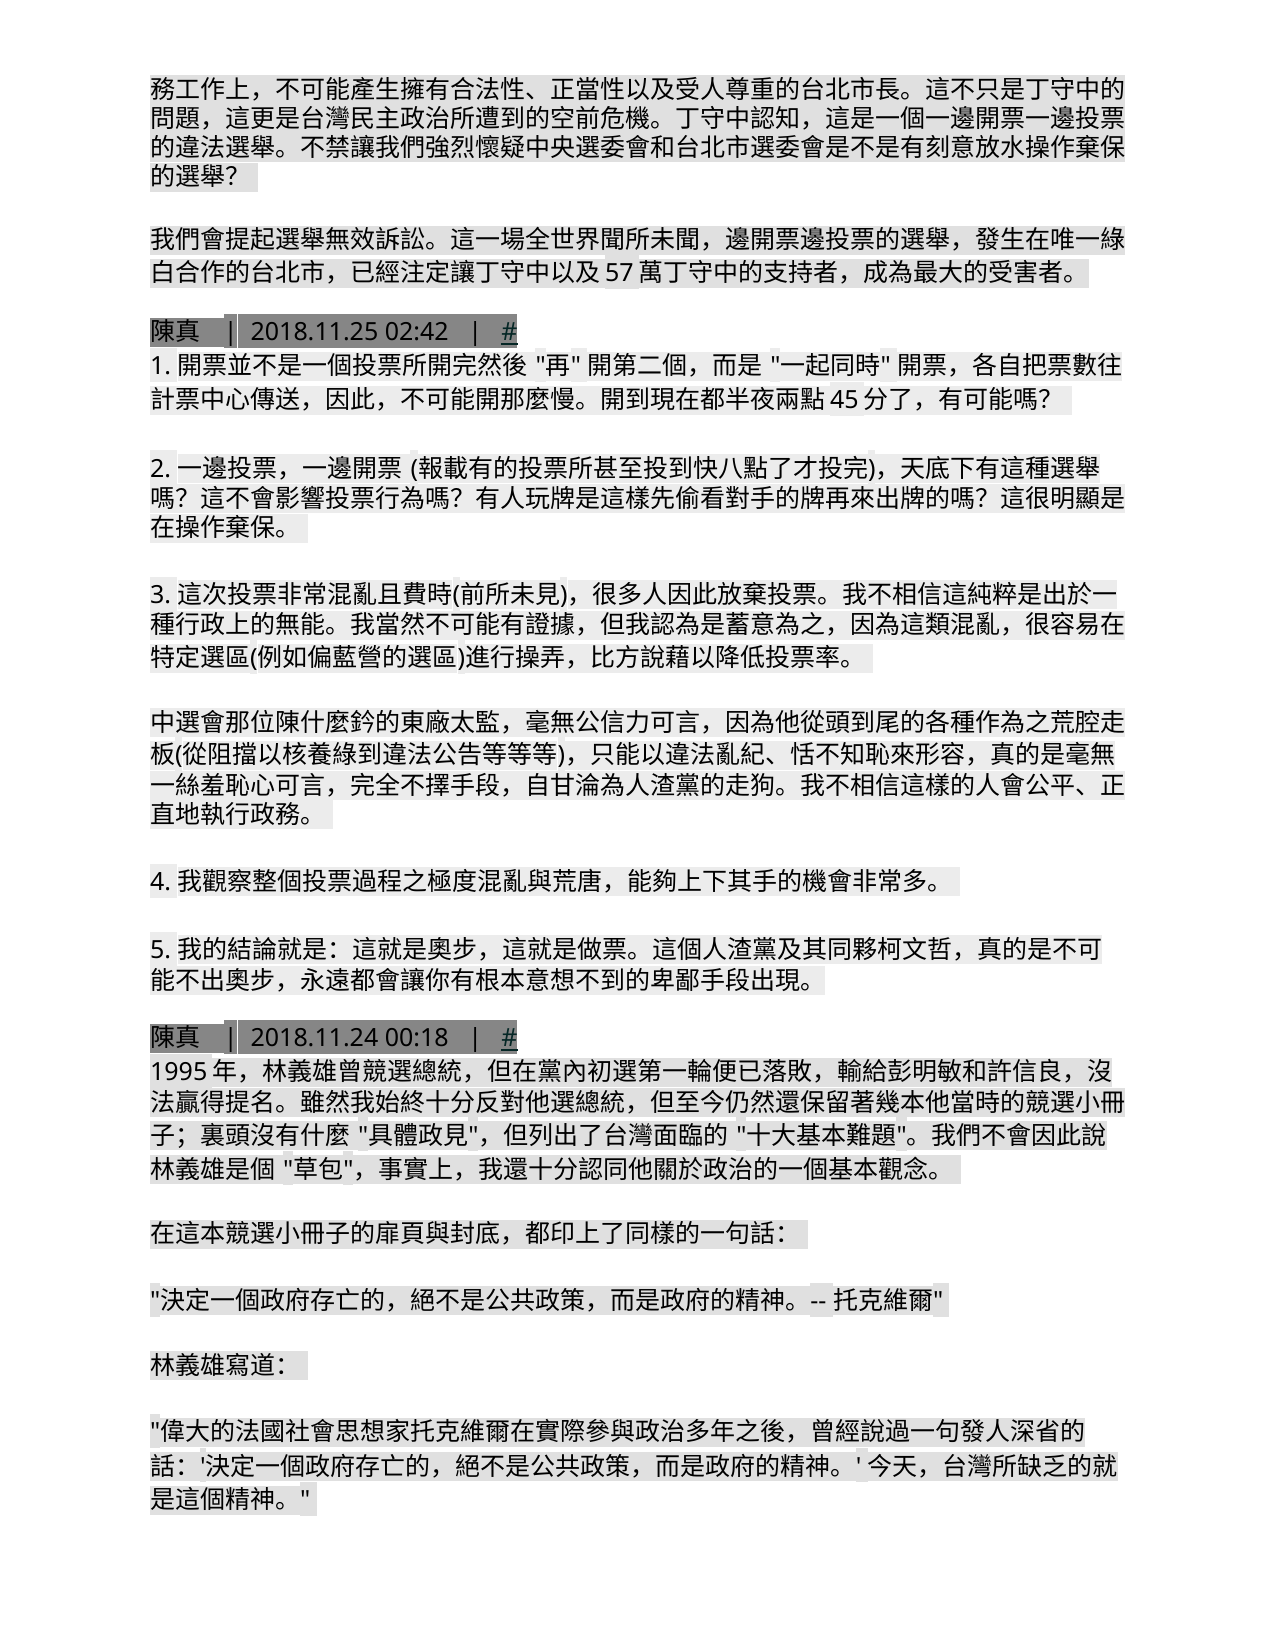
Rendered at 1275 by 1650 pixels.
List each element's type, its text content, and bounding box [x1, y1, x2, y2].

text 1995年，林義雄曾競選總統，但在黨內初選第一輪便已落敗，輸給彭明敏和許信良，沒法贏得提名。雖然我始終十分反對他選總統，但至今仍然還保留著幾本他當時的競選小冊子；裏頭沒有什麼 "具體政見"，但列出了台灣面臨的 "十大基本難題"。我們不會因此說林義雄是個 "草包"，事實上，我還十分認同他關於政治的一個基本觀念。 在這本競選小冊子的扉頁與封底，都印上了同樣的一句話： "決定一個政府存亡的，絕不是公共政策，而是政府的精神。-- 托克維爾" 林義雄寫道： "偉大的法國社會思想家托克維爾在實際參與政治多年之後，曾經說過一句發人深省的話：'決定一個政府存亡的，絕不是公共政策，而是政府的精神。' 今天，台灣所缺乏的就是這個精神。" 吳乃德老師在這小冊子中寫了一篇文章，補充道： "台灣並不缺少公共政策，事實上我們的公共政策已經夠多，我們缺少的是具有決心和意志加以實現的政治人物。人民也不缺少不滿和對未來的期待，只是他們和政治人物同樣地容易妥協。...或許充滿了活力，卻是一個缺乏價值理念、沒有方向、浮誇異常的民族。 過去，政治是一項令人恐怖的活動；今天，政治則是一項令人輕視的行業。妥協和利益交換成為政治的常態，堅守信念、不願妥協交換的人，被視為不適合從政；可貴的品質在政治中反而成為負擔；台灣民眾也已經習於刺激和聲光；樸實在選舉中成為弱點。... 如果林義雄在未來的選舉中，能堅持他一貫的樸實風格，將為台灣注入另一股新的力量，這或許是他參選的最大意義。...如果台灣的選民願意培養這樣的力量，台灣政治的品質將會全然不同...台灣社會也會有完全不同的風貌。" 以上這些平淡卻深刻的話語，在這無盡喧囂的島嶼上，究竟能有多大意義，能引起多少共鳴？ 1975年，林義雄為郭雨新打選舉官司，控告國民黨候選人林榮三 (即自由時報創辦人) 大規模賄選，罪證確鑿，理應當選無效，但判決結果卻睜眼說瞎話說 "查無實據"。林義雄看到如此 "黑暗的司法" 及 "無恥政客的嘴臉"，非常反感，於是1977年決定自己出來參選省議員。當時他有一段參選心境的告白，讓年少的我非常感動。林義雄說： "覺得自己就像初次上戰場的士兵，耳中聽到了遠處傳來隆隆的炮聲和尖銳槍聲，對於渺茫而無法把握的未來，感到莫名的悲愴和孤獨。" 我特別喜歡沈從文的 "三個男人和一個女人" 小說末尾的那段話，幾十年來不斷在我腦海迴響，究竟是帶來刺痛或安慰？我自己也說不上來；總覺得它似乎就像發自我內心的一種告白。 故事中的少女死了，人事皆非。那段結尾是這麼說的： "至於我，還有什麼意見沒有？……我有點憂鬱，有點不能同年青人合伴的脾氣，在軍隊中不大相容，因此來到都市裏，在都市裏又像不大合式，可不知再往哪兒跑。我老不安定，因為我常常要記起那些過去事情。一個人有一個人命運，我知道。有些過去的事情永遠咬著我的心，我說出來時，你們卻以為是個故事，沒有人能夠了解一個人生活裏被這種上百個故事壓住時，他用的是一種如何心情過日子。 " 為何從林義雄的 "政府精神" 及 "遠處傳來的隆隆炮聲"，一下子跳到沈從文這些唯美多情的文字來？兩者有何相關？我也不明白。心裏的事，任憑誰自己也說不清。有些事，有些話，有些聲音和影像，就像住在心裏頭揮之不去的小精靈，時不時就會出來攪動一番。 昨天下午去幼兒園接小孩，沒有馬上回家，帶她在附近的公園玩溜滑梯和蹺蹺板，一會兒就天黑了，抬頭發現月亮特別大，特別圓。一時興起，我就拿起手機給月亮拍了照。小孩看了月亮的照片很開心，說她也想要和月亮合照。我跟她說這有點難，把拔的手機辦不到。一時之間，全是有關月亮的話題。於是，我就教她念蘇軾的 "水調歌頭"，一字一句講解，"明月幾時有，把酒問青天"，一邊念詞，一邊教她唱王菲的曲： https://www.youtube.com/watch?v=NoGBBbI4Xo8 "不應有恨，何事長向別時圓？人有悲歡離合，月有陰晴圓缺，此事古難全..." 當我教到這後半段，突然悲從中來，教不下去。似乎任何與我無關的東西，任何與我無關的事務，哪怕是一樁千百年前的故事，似乎只要冠上一個 "我" 字，我便彷彿成為了故事的主角，同它產生了關係，從而為它起惆悵。生命與生活，真是很艱難的一項事業，不過只是一點點的故事，卻是偌大的悲歡，一個人的心裏能裝得下多少故事？ [150, 1054, 1125, 1550]
text 陳真 | 2018.11.24 00:18 | # [150, 1020, 1125, 1054]
text 陳真 | 2018.11.25 02:42 | # [150, 314, 1125, 348]
text (續前) 做票是很難查證的事，但是，行政程序上的弊端與操弄卻顯而易見。比方說，台北市一邊投票一邊開票，重疊時間竟然高達將近四個小時，倘若選前十天依法禁止公佈民調以免藉此操弄投票行為，那麼，開了四個小時的票之後，居然還有人才剛要投票，當下的投票行為當然就會受到強烈影響。比方說，我如果知道某個人穩贏或穩輸或雙方票數拉鋸時，我就有可能臨時改變支持對象，以免浪費手中選票的利用價值。但是，東廠中選會的所謂主委卻說一邊投票一邊開票並不違法。 而且，據報載，傳統偏綠的士林區是最後一個完成投票的行政區。 同樣令人不解的是：台北市選舉總數也不過一百多萬票，與其它城市沒有多大差別，為何需要開票長達十小時以上？而且，更詭異的是，為何晚上十一點之後，整個開票作業幾乎停頓？一直到半夜兩點半之後才開完？ 如我之前所說，林義雄和姚嘉文曾於1975年代表郭雨新打了一場選舉無效官司，控告國民黨候選人林榮三賄選 (即自由時報創辦人，綠營勢力崛起後，竟也跟著變得綠油油)，雖然證據確鑿，無數的賄選證據與人證就在眼前，但官司依然落敗，法官硬是睜眼說瞎話說 "查無實據"。1977年，林義雄和姚嘉文於是把這段選舉經歷與司法過程如實寫下，書名叫做 "虎落平陽"。"虎" 指的就是郭雨新，他曾任省議員，屬於黨外 "五虎將" 之一。 就在1977那一年，林義雄和姚嘉文兩人又接受了雲林縣長黨外候選人黃蔴的委託，再度打一場選舉無效官司。上回是買票，這回是作票。台灣司法向來聽命於當權者，官司結局不言可喻。林、姚兩人在隔年(1978年)於是又把這段經歷寫成一本書，叫做 "古坑夜談--雨傘下的選舉"，描述當年選舉作業之不公與舞弊。 這書裏頭有幾段話，我抄下來給大家看，給大家做個借鏡與比較。林、姚兩人訪問了雲林古坑當地的民眾，如此說道： 開票 "那天晚上，風又大，天又黑，等開票的人越來越多。...大家等了很久，統計數字還不知道。...很多人等得很不耐煩了。" 俗語說："有水鬼的所在，常常淹死人，我們古坑每年都是最慢才報告，古坑的選票(向來)是雲林選舉的殺手鐗，怎麼可以早報？...所以，海口人總是說古坑選票會吃人。...開票開了半天，還不知道多少票...公所內的一大片玻璃被打破了。...有人說，看不到什麼歪哥事啊，不可鬧。...可是，誰人不知，古坑公所出山虎，每次選舉會吃人。" 面對群眾的種種質疑，當時的選務單位如此回應道： 所謂 "故意拖延至下午七時才開票，絕無其事。若有稍延者，諒為選民下午四時以前到達投票所，依法排隊俟其投畢後方能開票"。 至於為何大家都開完票了，縣長部份的選票卻遲遲無法開出？選務單位回答：那是 "為了工作之方便，並未違法。至於三屆前 (黨外候選人) 黃蔴省議員落選並非遲報所致，並無違法情節"。 選舉無效官司後來被法院駁回。林義雄和姚嘉文在書末一章 (標題為 "民主椪柑，民主假象")，記下當時他們在法庭上對審判長講的一段話。他們說： "審判長，我們當然知道，我們活在一個民主法治國家...但這個社會所謂 '民主'，只不過是一個假象而已。...但由於我們還有法院，所以當人民受到行政機關的錯誤措施而發生損害的時候，他們會忍下來，他們認為法院可以給他們一個公道。...不過，非常不幸，我們唯一的民主假象--選舉，在三十年來，有許多不公平的現象...我們的法院，幾十年來也一再的使人有一種感覺，就是在處理選舉訴訟時，只不過是虛應故事而已。 由於人民選舉對法治一再的失去信心，所以到了去年五項選舉的時候，發生了很多使我們痛心的事情...全省到處都可以看到候選人、選民用自己的力量，想要保護選舉的公正性，到處都可以看到或大或小的糾紛。在這當中，不幸的中壢事件發生了。...最根本的原因是，人民對法院、對政府辦理選舉已經完全失去了信心。...他們就只好用自己的力量，用拳頭，冒著生命、自由的危險，想要維護選舉的公平。...我們好像不是活在一個文明的法治社會裏，好像是回到幾百年前的拓荒時代。" 林義雄和姚嘉文苦口婆心的勸說，對法院來說猶如對牛彈琴。反倒是同一年的桃園縣長選舉，因為懷疑作票，黨外群眾包圍警察局，燒毀警車，並導致警方開槍鎮壓，一人死亡。後來，桃園縣所有投票所全部重新開票，在群眾的監視下，乖乖一票一票地亮票，許信良反敗為勝，竟以22萬票對13萬票的懸殊票數，當選桃園縣長。 事實上，大規模買票、作票或明顯行政舞弊的事情在過去幾年已較少聽聞，特別是重要職位之選舉，更是如此。但是，這些原本屬於國民黨的選舉花招，後來卻由人渣黨給繼承並發揚光大。每次只要人渣黨一當權，就會開始在各種行政上無所不用其極地從事違法舞弊等行為，完全不把法律當一回事 (台大校長卡管事件即是一例)，更不用說什麼基本的公平與正直；反倒以身為東廠為榮，囂張跋扈，為所欲為，無法無天到極點。 陳真 2018. 11. 25. ============ 提選舉無效之訴 丁守中：爭選舉制度的公平性 Yahoo奇摩（即時新聞） 2018年11月25日 （中央社） 台北市長選舉開票從昨天下午4時到今天凌晨2時半左右，丁守中以3254票差距落敗。丁守中今天表示，台北市昨天一邊開票、一邊投票3個多小時，且全台灣只有台北有操作棄保的現象，讓他變成唯一的受害者，不希望未來還有其他候選人遭遇類似不公，決定提出選舉無效訴訟，「我們要爭的是選舉制度的公平性」。 台北市三合一選舉，原訂下午4時投票截止，但直到昨晚6時30分，台北市才陸續有選區完成投票，全市各區晚上7時46分才投票完成，士林為最後完成投票的行政區。市長選舉開票則首度跨夜，結果在今天凌晨2時36分出爐。 台北市長選情陷膠著，開票超過10小時，台北市長柯文哲以58萬820票驚險連任，丁守中則以57萬7566票居次落選，兩人差距僅3254票。 丁守中昨天質疑台北市一邊開票、一邊投票，過程中存在重大違法和太多疑點，決定提選舉無效訴訟並提出驗票要求。他今天下午2時親自出面舉行記者會表示，選罷法規定投票前十天不得以任何方式發布候選人或選舉民調，中選會卻容許出現「一邊開票、一邊投票」的情況，選民可以從長達3個多小時的這段時間從手機得知開票資訊，明顯造成棄保空間出現，這是全世界都沒有的現象，也完全違法。 他也表示，對手陣營在「一邊開票、一邊投票」的3個多小時內不斷操作棄保，全台灣只有台北有這樣的現象，讓他變成受害者。 丁守中說，民主的核心是法治，不能再有下一個因制度缺陷受害的候選人，因此決定提出提選舉無效訴訟。至於法院裁定他一天內繳納保證金428萬2929元，因今天周日籌不到現金，明天上午10時前將到法院繳交。 ============== 丁守中指台北選務違法 提無效訴訟自立晚報 自立晚報 2018年11月25日 (記者黃秀麗台北報導)國民黨台北市長參選人丁守中於三千餘票落選後指出，這是台灣民主的醜聞，這場的選舉從投票到開票，充滿著不可思議的重大違法。在這樣充滿違法的選務工作上，不可能產生擁有合法性、正當性以及受人尊重的台北市長。這不只是丁守中的問題，這更是台灣民主政治所遭到的空前危機。丁守中認知，這是一個一邊開票一邊投票的違法選舉。不禁讓我們強烈懷疑中央選委會和台北市選委會是不是有刻意放水操作棄保的選舉？ 我們會提起選舉無效訴訟。這一場全世界聞所未聞，邊開票邊投票的選舉，發生在唯一綠白合作的台北市，已經注定讓丁守中以及57萬丁守中的支持者，成為最大的受害者。 [150, 75, 1125, 289]
text 1. 開票並不是一個投票所開完然後 "再" 開第二個，而是 "一起同時" 開票，各自把票數往計票中心傳送，因此，不可能開那麼慢。開到現在都半夜兩點45分了，有可能嗎？ 2. 一邊投票，一邊開票 (報載有的投票所甚至投到快八點了才投完)，天底下有這種選舉嗎？這不會影響投票行為嗎？有人玩牌是這樣先偷看對手的牌再來出牌的嗎？這很明顯是在操作棄保。 3. 這次投票非常混亂且費時(前所未見)，很多人因此放棄投票。我不相信這純粹是出於一種行政上的無能。我當然不可能有證據，但我認為是蓄意為之，因為這類混亂，很容易在特定選區(例如偏藍營的選區)進行操弄，比方說藉以降低投票率。 中選會那位陳什麼鈐的東廠太監，毫無公信力可言，因為他從頭到尾的各種作為之荒腔走板(從阻擋以核養綠到違法公告等等等)，只能以違法亂紀、恬不知恥來形容，真的是毫無一絲羞恥心可言，完全不擇手段，自甘淪為人渣黨的走狗。我不相信這樣的人會公平、正直地執行政務。 4. 我觀察整個投票過程之極度混亂與荒唐，能夠上下其手的機會非常多。 5. 我的結論就是：這就是奧步，這就是做票。這個人渣黨及其同夥柯文哲，真的是不可能不出奧步，永遠都會讓你有根本意想不到的卑鄙手段出現。 [150, 348, 1125, 995]
